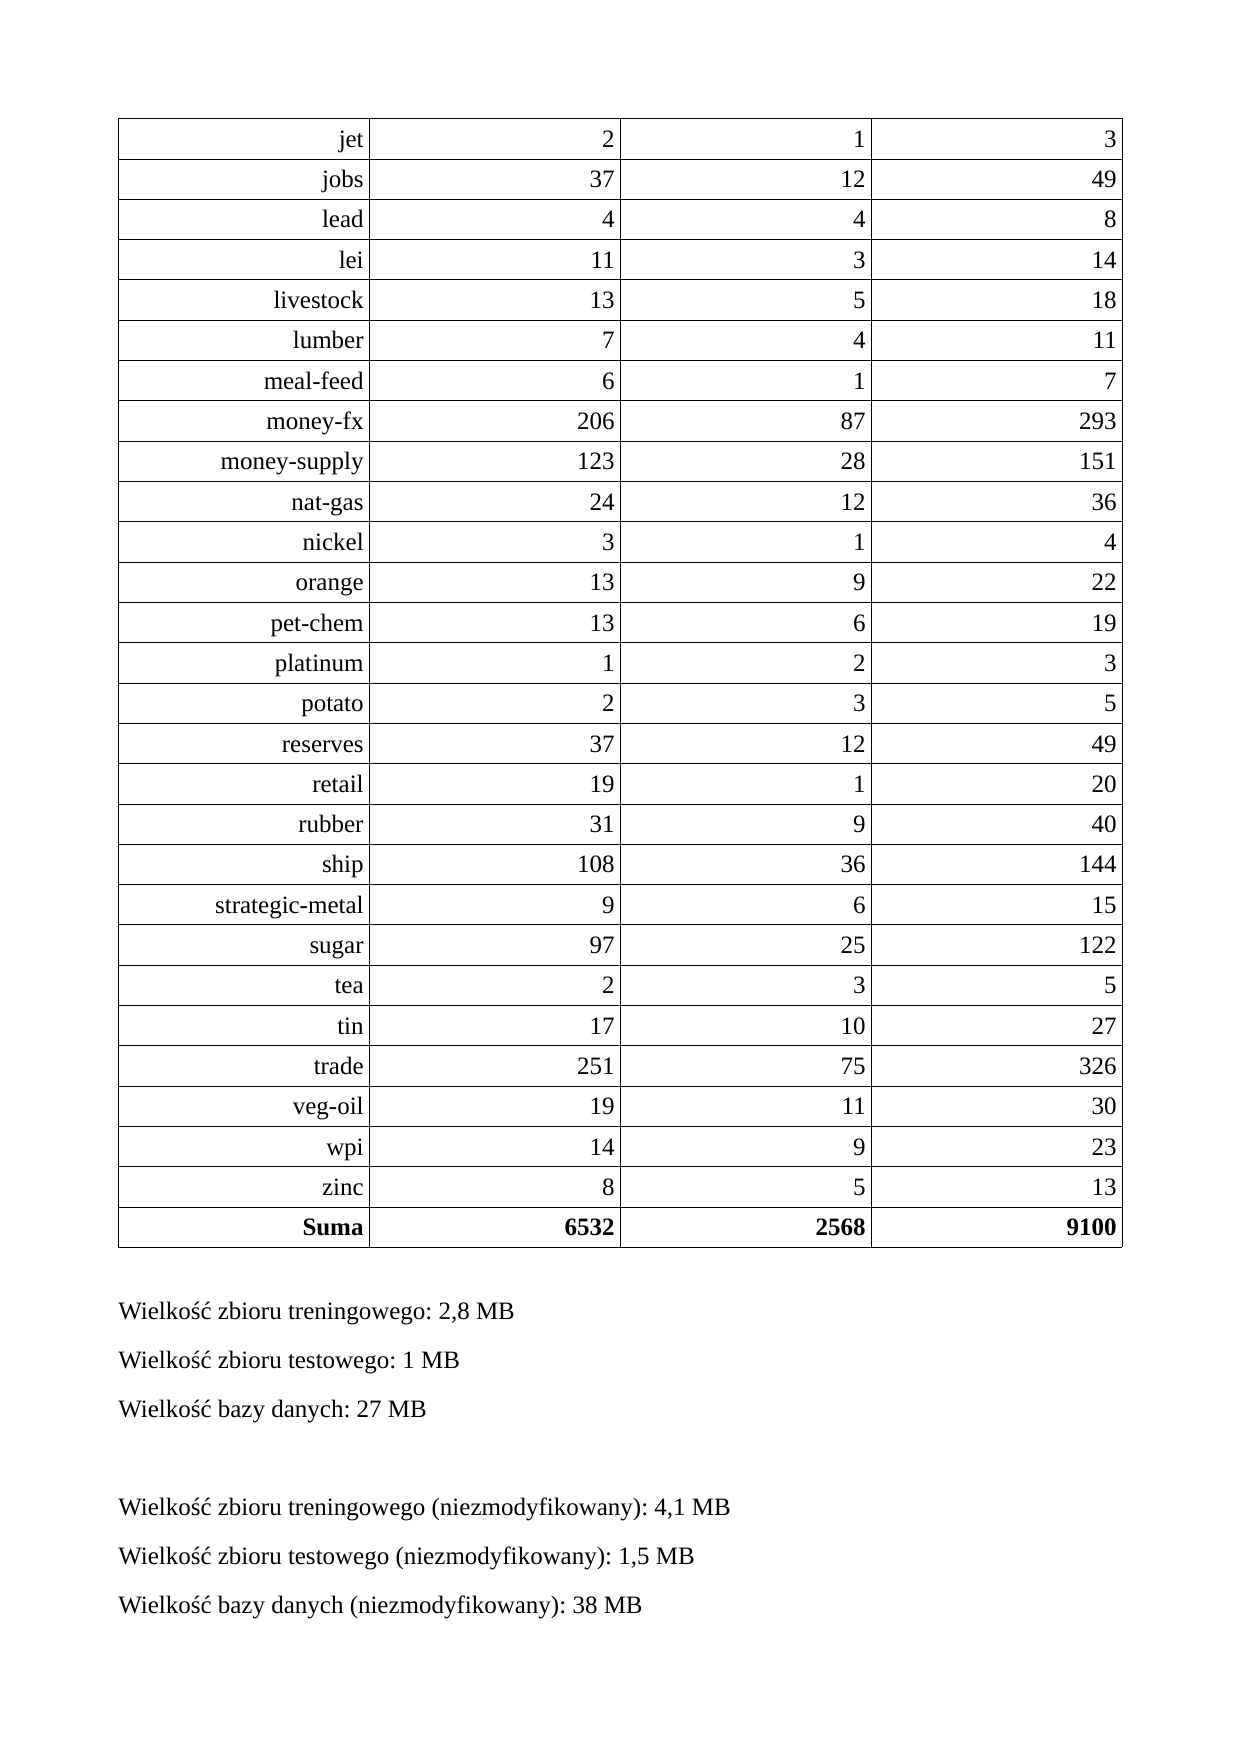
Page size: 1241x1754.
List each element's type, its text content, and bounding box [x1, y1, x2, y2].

table_cell 36 [872, 482, 1122, 521]
table_cell 9 [370, 885, 620, 924]
table_cell wpi [119, 1127, 369, 1166]
table_cell 1 [621, 119, 871, 158]
table_cell strategic-metal [119, 885, 369, 924]
table_cell 22 [872, 563, 1122, 602]
table_cell 293 [872, 401, 1122, 441]
table_cell 87 [621, 401, 871, 441]
table_cell 3 [621, 966, 871, 1005]
table_cell 3 [621, 240, 871, 279]
table_cell 4 [370, 200, 620, 239]
table_cell 4 [621, 321, 871, 360]
table_cell 3 [621, 684, 871, 723]
table_cell 108 [370, 845, 620, 884]
table_cell 23 [872, 1127, 1122, 1166]
table_cell rubber [119, 805, 369, 844]
table_cell platinum [119, 643, 369, 682]
table_cell livestock [119, 280, 369, 320]
table_cell zinc [119, 1167, 369, 1207]
table_cell lei [119, 240, 369, 279]
table_cell 49 [872, 724, 1122, 763]
table_cell 18 [872, 280, 1122, 320]
table_cell 7 [370, 321, 620, 360]
table_cell 6 [370, 361, 620, 400]
table_cell tin [119, 1006, 369, 1045]
table_cell nickel [119, 522, 369, 562]
table_cell reserves [119, 724, 369, 763]
table_cell trade [119, 1046, 369, 1086]
table_cell 9 [621, 563, 871, 602]
table_cell 15 [872, 885, 1122, 924]
table_cell 3 [370, 522, 620, 562]
table_cell 1 [370, 643, 620, 682]
table_cell 14 [370, 1127, 620, 1166]
table_cell 49 [872, 160, 1122, 199]
table_cell 3 [872, 119, 1122, 158]
table_cell 8 [872, 200, 1122, 239]
table_cell lumber [119, 321, 369, 360]
table_cell 151 [872, 442, 1122, 481]
table_cell jobs [119, 160, 369, 199]
table_cell 19 [872, 603, 1122, 642]
table_cell 122 [872, 925, 1122, 965]
table_cell 6 [621, 603, 871, 642]
table_cell 12 [621, 724, 871, 763]
table_cell money-supply [119, 442, 369, 481]
table_cell 10 [621, 1006, 871, 1045]
table_cell money-fx [119, 401, 369, 441]
table_cell jet [119, 119, 369, 158]
table_cell 13 [370, 603, 620, 642]
table_cell 19 [370, 1087, 620, 1126]
table_cell 5 [621, 1167, 871, 1207]
table_cell nat-gas [119, 482, 369, 521]
table_cell 3 [872, 643, 1122, 682]
table_cell 75 [621, 1046, 871, 1086]
text Wielkość bazy danych: 27 MB [118, 1394, 1122, 1423]
table_cell 123 [370, 442, 620, 481]
table_cell 9 [621, 1127, 871, 1166]
table_cell 24 [370, 482, 620, 521]
table_cell 11 [370, 240, 620, 279]
table_cell orange [119, 563, 369, 602]
table_cell lead [119, 200, 369, 239]
table_cell 6 [621, 885, 871, 924]
table_cell 2 [370, 119, 620, 158]
table_cell 4 [621, 200, 871, 239]
table_cell retail [119, 764, 369, 803]
table_cell 8 [370, 1167, 620, 1207]
table_cell 12 [621, 160, 871, 199]
table_cell 14 [872, 240, 1122, 279]
table_cell 5 [872, 966, 1122, 1005]
table_cell 4 [872, 522, 1122, 562]
table_cell 2 [621, 643, 871, 682]
table_cell veg-oil [119, 1087, 369, 1126]
table_cell 2568 [621, 1208, 871, 1247]
text Wielkość bazy danych (niezmodyfikowany): 38 MB [118, 1590, 1122, 1619]
table_cell 30 [872, 1087, 1122, 1126]
table_cell 20 [872, 764, 1122, 803]
table_cell 206 [370, 401, 620, 441]
table_cell 97 [370, 925, 620, 965]
table_cell 28 [621, 442, 871, 481]
table_cell 13 [370, 280, 620, 320]
table_cell meal-feed [119, 361, 369, 400]
table_cell potato [119, 684, 369, 723]
table_cell 1 [621, 764, 871, 803]
table_cell 2 [370, 684, 620, 723]
table_cell 9100 [872, 1208, 1122, 1247]
table_cell sugar [119, 925, 369, 965]
table_cell 12 [621, 482, 871, 521]
text Wielkość zbioru treningowego (niezmodyfikowany): 4,1 MB [118, 1492, 1122, 1521]
table_cell 40 [872, 805, 1122, 844]
text Wielkość zbioru testowego: 1 MB [118, 1345, 1122, 1374]
table_cell 25 [621, 925, 871, 965]
table_cell tea [119, 966, 369, 1005]
table_cell 9 [621, 805, 871, 844]
table_cell 27 [872, 1006, 1122, 1045]
table_cell 13 [370, 563, 620, 602]
table_cell pet-chem [119, 603, 369, 642]
text Wielkość zbioru treningowego: 2,8 MB [118, 1296, 1122, 1325]
table_cell 7 [872, 361, 1122, 400]
table_cell 1 [621, 361, 871, 400]
table_cell ship [119, 845, 369, 884]
table_cell 13 [872, 1167, 1122, 1207]
table_cell 326 [872, 1046, 1122, 1086]
table_cell 11 [872, 321, 1122, 360]
table_cell 19 [370, 764, 620, 803]
table_cell 31 [370, 805, 620, 844]
table_cell 5 [621, 280, 871, 320]
table_cell 17 [370, 1006, 620, 1045]
text Wielkość zbioru testowego (niezmodyfikowany): 1,5 MB [118, 1541, 1122, 1570]
table_cell 5 [872, 684, 1122, 723]
table_cell 1 [621, 522, 871, 562]
table_cell 6532 [370, 1208, 620, 1247]
table_cell 37 [370, 160, 620, 199]
table_cell 144 [872, 845, 1122, 884]
table_cell 2 [370, 966, 620, 1005]
table_cell 11 [621, 1087, 871, 1126]
table_cell Suma [119, 1208, 369, 1247]
table_cell 37 [370, 724, 620, 763]
table_cell 36 [621, 845, 871, 884]
table_cell 251 [370, 1046, 620, 1086]
